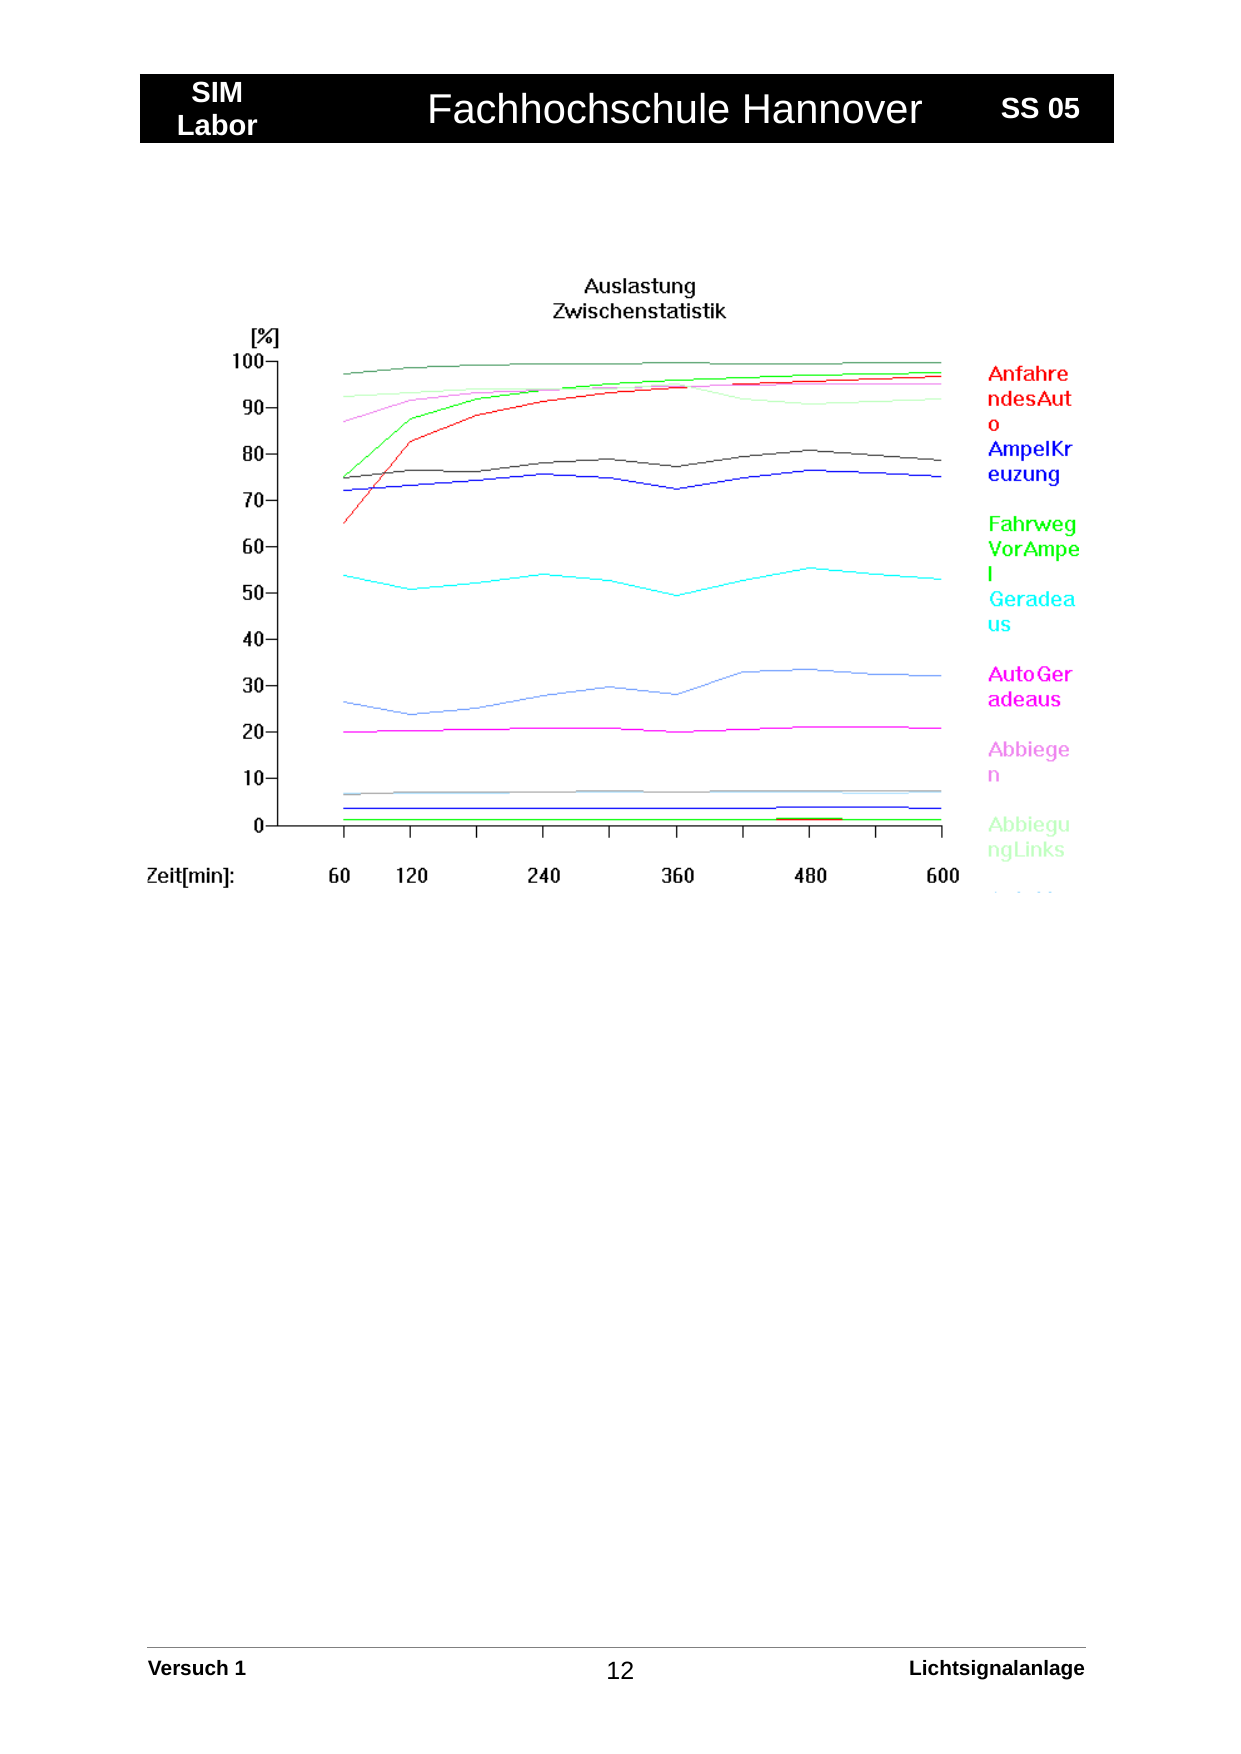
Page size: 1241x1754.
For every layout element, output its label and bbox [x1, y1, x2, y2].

picture [147, 257, 1079, 893]
